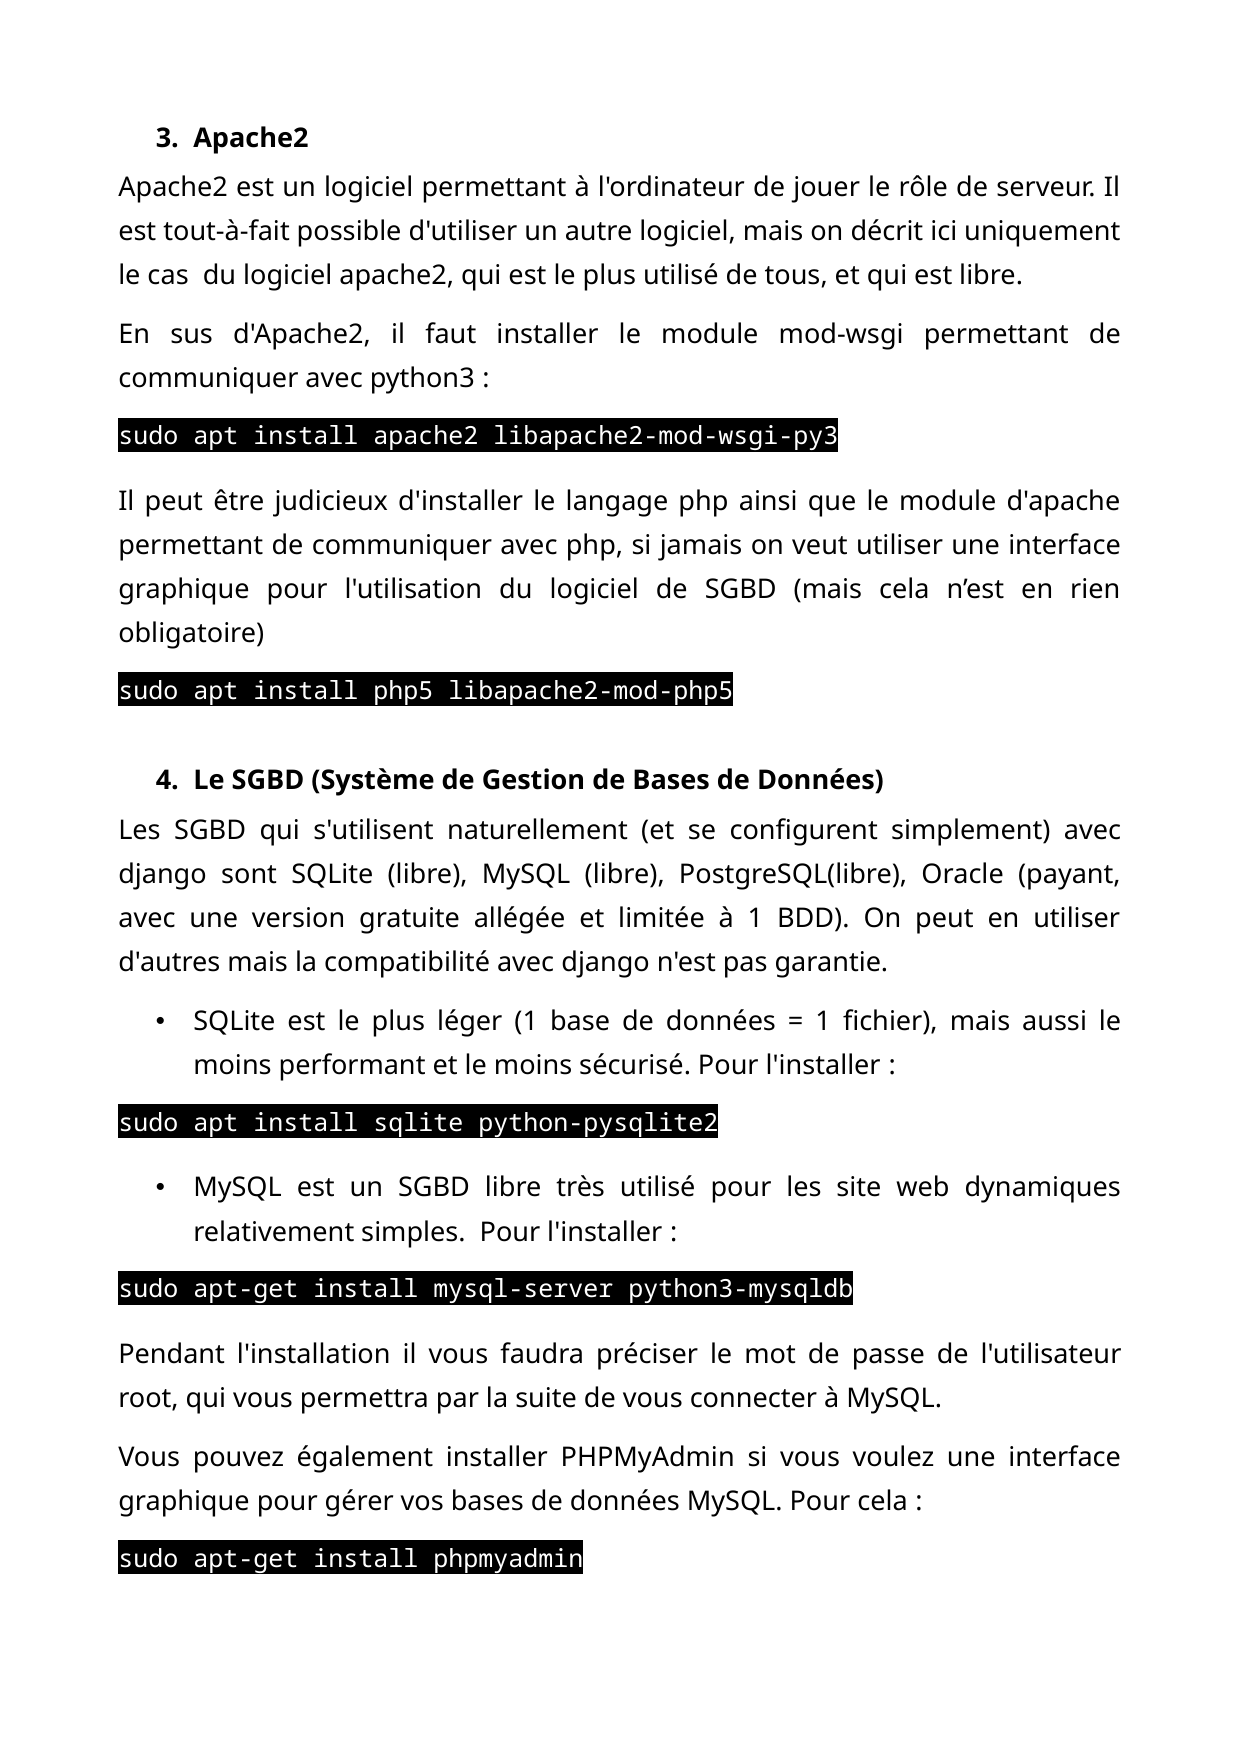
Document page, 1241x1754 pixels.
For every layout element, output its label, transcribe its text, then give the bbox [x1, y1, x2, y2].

text Il peut être judicieux d'installer le langage php ainsi que le module d'apache permettant de communiquer avec php, si jamais on veut utiliser une interface graphique pour l'utilisation du logiciel de SGBD (mais cela n’est en rien obligatoire) [118, 481, 1122, 650]
list MySQL est un SGBD libre très utilisé pour les site web dynamiques relativement simples. Pour l'installer : [156, 1168, 1122, 1249]
text Apache2 est un logiciel permettant à l'ordinateur de jouer le rôle de serveur. Il est tout-à-fait possible d'utiliser un autre logiciel, mais on décrit ici uniquement le cas du logiciel apache2, qui est le plus utilisé de tous, et qui est libre. [118, 167, 1122, 293]
text Vous pouvez également installer PHPMyAdmin si vous voulez une interface graphique pour gérer vos bases de données MySQL. Pour cela : [118, 1437, 1122, 1518]
subtitle Le SGBD (Système de Gestion de Bases de Données) [156, 761, 1122, 798]
text sudo apt-get install phpmyadmin [583, 1540, 1122, 1574]
text sudo apt install sqlite python-pysqlite2 [718, 1104, 1122, 1138]
subtitle Apache2 [156, 118, 1122, 155]
text sudo apt install php5 libapache2-mod-php5 [733, 672, 1122, 706]
text Pendant l'installation il vous faudra préciser le mot de passe de l'utilisateur root, qui vous permettra par la suite de vous connecter à MySQL. [118, 1334, 1122, 1415]
text sudo apt install apache2 libapache2-mod-wsgi-py3 [118, 417, 1122, 452]
text Les SGBD qui s'utilisent naturellement (et se configurent simplement) avec django sont SQLite (libre), MySQL (libre), PostgreSQL(libre), Oracle (payant, avec une version gratuite allégée et limitée à 1 BDD). On peut en utiliser d'autres mais la compatibilité avec django n'est pas garantie. [118, 810, 1122, 979]
text En sus d'Apache2, il faut installer le module mod-wsgi permettant de communiquer avec python3 : [118, 314, 1122, 396]
list SQLite est le plus léger (1 base de données = 1 fichier), mais aussi le moins performant et le moins sécurisé. Pour l'installer : [156, 1001, 1122, 1082]
text sudo apt-get install mysql-server python3-mysqldb [853, 1271, 1122, 1305]
